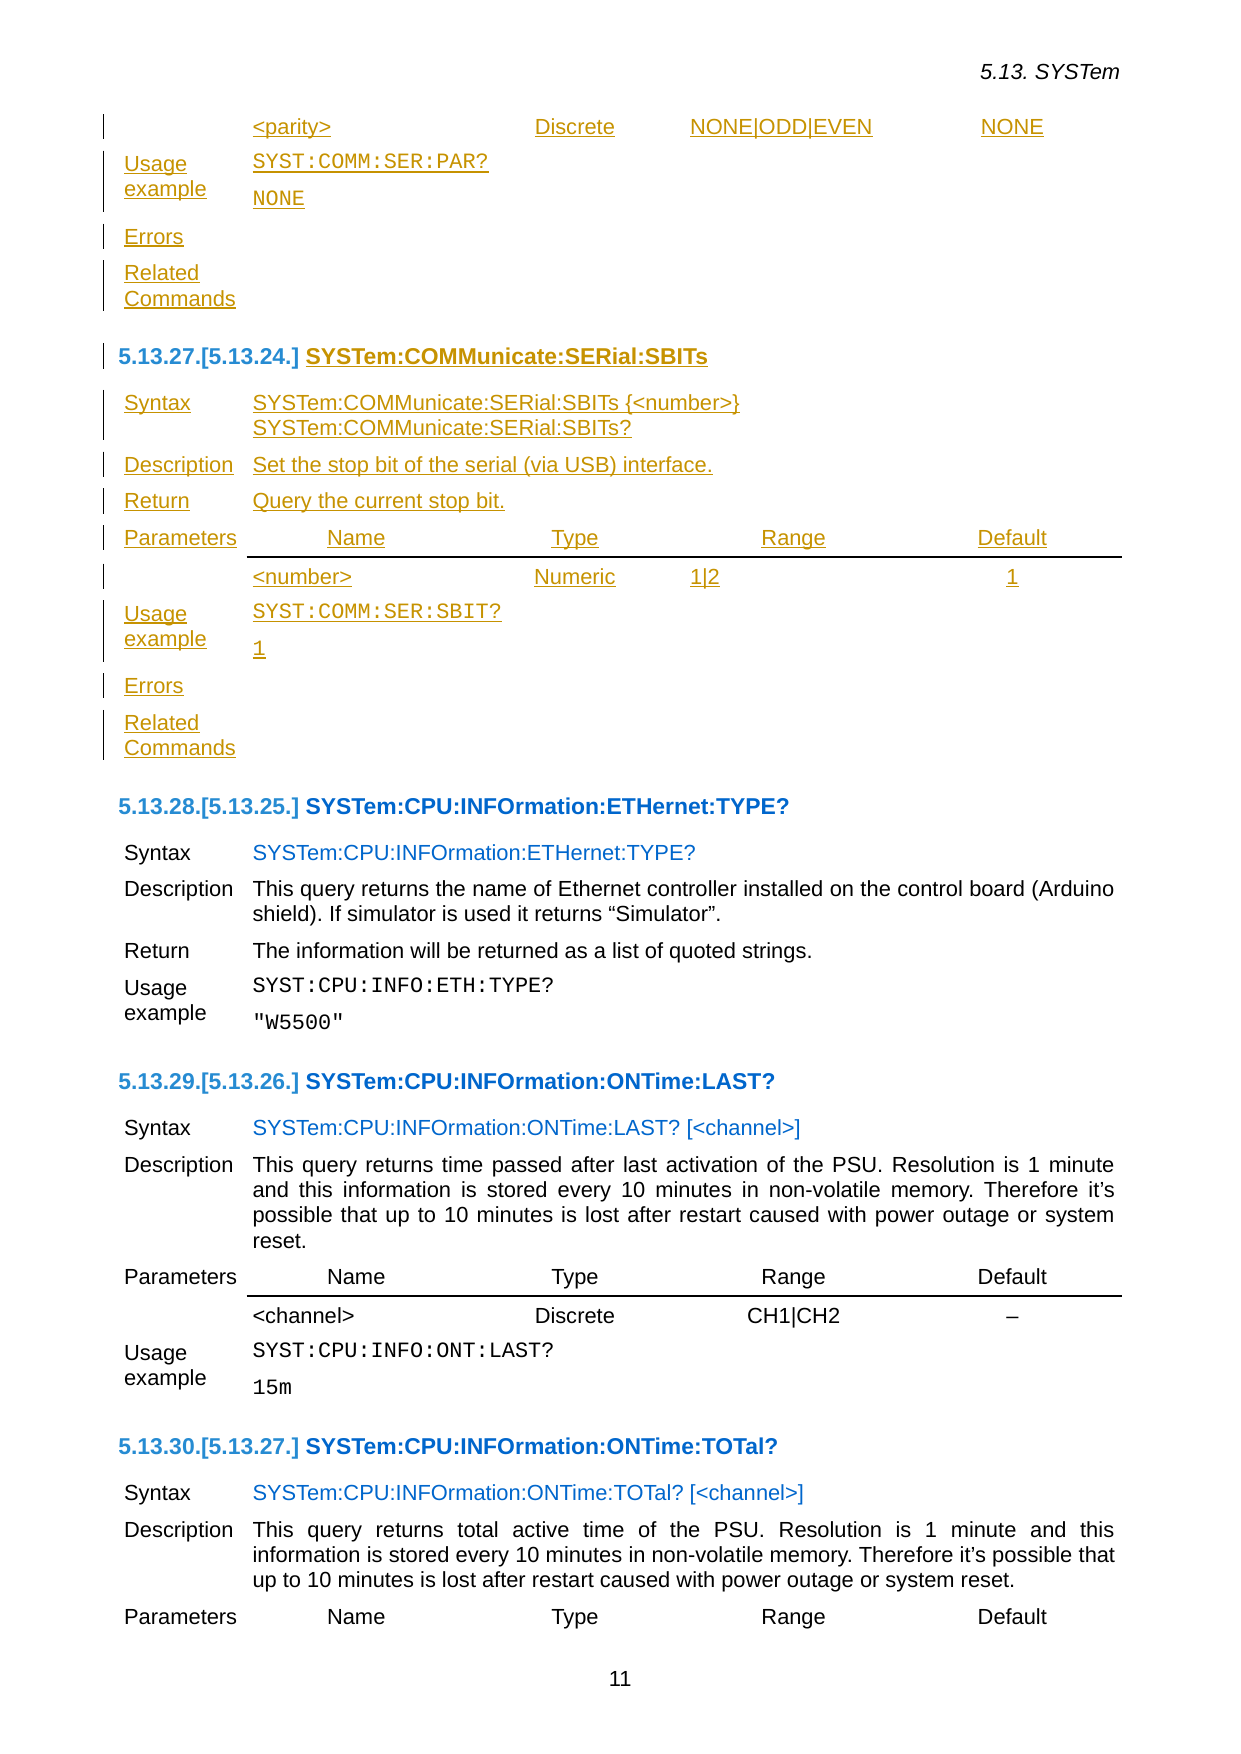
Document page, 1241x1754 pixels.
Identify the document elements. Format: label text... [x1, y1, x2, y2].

table_cell Range [684, 1259, 903, 1295]
table_cell Errors [118, 218, 247, 254]
table_cell Range [684, 519, 903, 556]
table_cell NONE|ODD|EVEN [684, 106, 903, 145]
table_header Syntax [118, 834, 247, 870]
table_header SYSTem:CPU:INFOrmation:ETHernet:TYPE? [247, 834, 1122, 870]
table_cell Query the current stop bit. [247, 483, 1122, 519]
subtitle SYSTem:CPU:INFOrmation:ONTime:LAST? [118, 1068, 1122, 1095]
table_cell Range [684, 1598, 903, 1635]
table_header Syntax [118, 384, 247, 446]
table_cell Default [903, 1598, 1122, 1635]
table_cell Name [247, 519, 465, 556]
subtitle SYSTem:CPU:INFOrmation:ONTime:TOTal? [118, 1433, 1122, 1459]
table_cell Usage example [118, 969, 247, 1042]
table_cell Errors [118, 668, 247, 704]
table_cell [247, 255, 1122, 316]
table_cell Name [247, 1259, 465, 1295]
table_cell SYST:CPU:INFO:ONT:LAST? 15m [247, 1334, 1122, 1407]
table_cell Usage example [118, 595, 247, 667]
table_cell Type [465, 1259, 684, 1295]
table_cell Parameters [118, 519, 247, 595]
table_cell NONE [903, 106, 1122, 145]
subtitle SYSTem:CPU:INFOrmation:ETHernet:TYPE? [118, 793, 1122, 819]
table_header SYSTem:CPU:INFOrmation:ONTime:LAST? [<channel>] [247, 1110, 1122, 1146]
table_cell Parameters [118, 1598, 247, 1635]
table_cell Related Commands [118, 255, 247, 316]
table_cell SYST:CPU:INFO:ETH:TYPE? "W5500" [247, 969, 1122, 1042]
table_cell Default [903, 519, 1122, 556]
table_cell Description [118, 870, 247, 932]
table_header Syntax [118, 1110, 247, 1146]
table_header Syntax [118, 1474, 247, 1511]
table_cell This query returns total active time of the PSU. Resolution is 1 minute and this information is stored every 10 minutes in non-volatile memory. Therefore it’s possible that up to 10 minutes is lost after restart caused with power outage or system reset. [247, 1511, 1122, 1598]
table_cell Type [465, 519, 684, 556]
table_cell SYST:COMM:SER:SBIT? 1 [247, 595, 1122, 667]
table_cell Parameters [118, 1259, 247, 1334]
table_cell Name [247, 1598, 465, 1635]
table_cell Description [118, 446, 247, 483]
table_cell Discrete [465, 106, 684, 145]
table_cell Default [903, 1259, 1122, 1295]
table_cell Numeric [465, 558, 684, 595]
table_header SYSTem:COMMunicate:SERial:SBITs {<number>} SYSTem:COMMunicate:SERial:SBITs? [247, 384, 1122, 446]
table_cell 1|2 [684, 558, 903, 595]
table_cell 1 [903, 558, 1122, 595]
table_cell <channel> [247, 1297, 465, 1334]
table_cell – [903, 1297, 1122, 1334]
table_cell Type [465, 1598, 684, 1635]
table_cell The information will be returned as a list of quoted strings. [247, 932, 1122, 969]
table_cell SYST:COMM:SER:PAR? NONE [247, 145, 1122, 218]
table_cell <parity> [247, 106, 465, 145]
table_cell <number> [247, 558, 465, 595]
table_cell This query returns the name of Ethernet controller installed on the control board (Arduino shield). If simulator is used it returns “Simulator”. [247, 870, 1122, 932]
table_cell Return [118, 932, 247, 969]
table_cell Usage example [118, 145, 247, 218]
table_cell Discrete [465, 1297, 684, 1334]
table_cell Description [118, 1146, 247, 1258]
table_cell [247, 218, 1122, 254]
table_cell Return [118, 483, 247, 519]
table_header SYSTem:CPU:INFOrmation:ONTime:TOTal? [<channel>] [247, 1474, 1122, 1511]
table_cell Usage example [118, 1334, 247, 1407]
table_cell Description [118, 1511, 247, 1598]
table_cell This query returns time passed after last activation of the PSU. Resolution is 1 minute and this information is stored every 10 minutes in non-volatile memory. Therefore it’s possible that up to 10 minutes is lost after restart caused with power outage or system reset. [247, 1146, 1122, 1258]
table_cell [247, 668, 1122, 704]
table_cell CH1|CH2 [684, 1297, 903, 1334]
table_cell [118, 106, 247, 145]
table_cell Related Commands [118, 704, 247, 766]
table_cell Set the stop bit of the serial (via USB) interface. [247, 446, 1122, 483]
subtitle SYSTem:COMMunicate:SERial:SBITs [118, 343, 1122, 369]
table_cell [247, 704, 1122, 766]
